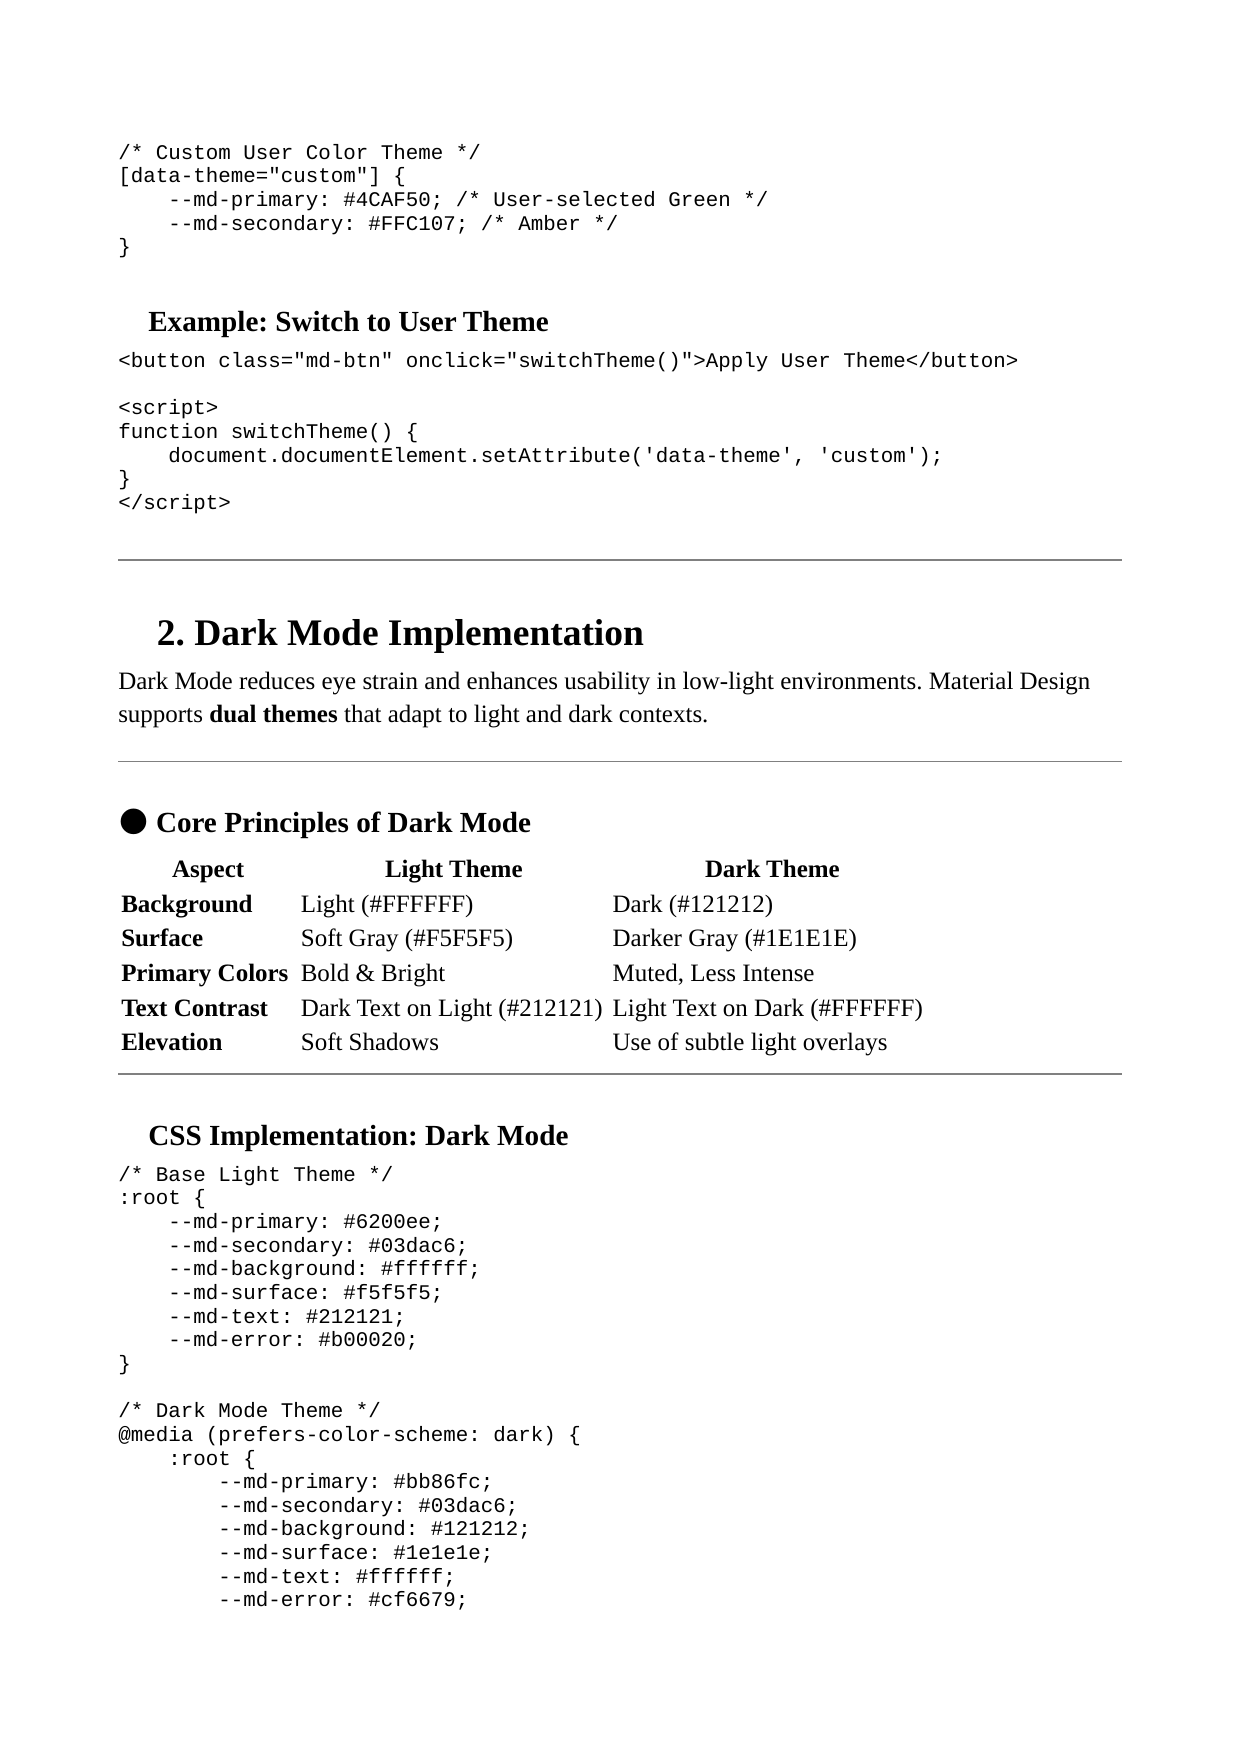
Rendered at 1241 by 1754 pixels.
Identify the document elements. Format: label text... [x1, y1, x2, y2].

text <script> [118, 397, 1122, 421]
text /* Base Light Theme */ [118, 1164, 1122, 1187]
table_cell Text Contrast [118, 990, 298, 1024]
table_header Dark Theme [610, 851, 935, 886]
text @media (prefers-color-scheme: dark) { [118, 1424, 1122, 1447]
text --md-secondary: #03dac6; [118, 1495, 1122, 1518]
text } [118, 236, 1122, 260]
text </script> [118, 492, 1122, 516]
table_cell Bold & Bright [298, 955, 609, 990]
table_cell Dark Text on Light (#212121) [298, 990, 609, 1024]
table_cell Surface [118, 921, 298, 955]
table_cell Background [118, 886, 298, 921]
table_header Aspect [118, 851, 298, 886]
subtitle 🌑 Core Principles of Dark Mode [118, 805, 1122, 839]
text function switchTheme() { [118, 421, 1122, 445]
text --md-background: #ffffff; [118, 1258, 1122, 1282]
table_cell Light (#FFFFFF) [298, 886, 609, 921]
text document.documentElement.setAttribute('data-theme', 'custom'); [118, 445, 1122, 468]
text [data-theme="custom"] { [118, 165, 1122, 189]
text } [118, 1353, 1122, 1377]
text :root { [118, 1187, 1122, 1211]
text --md-error: #cf6679; [118, 1589, 1122, 1613]
table_cell Muted, Less Intense [610, 955, 935, 990]
text /* Dark Mode Theme */ [118, 1400, 1122, 1424]
text --md-text: #212121; [118, 1306, 1122, 1329]
text --md-primary: #4CAF50; /* User-selected Green */ [118, 189, 1122, 213]
text --md-error: #b00020; [118, 1329, 1122, 1353]
table_cell Primary Colors [118, 955, 298, 990]
table_cell Darker Gray (#1E1E1E) [610, 921, 935, 955]
text Dark Mode reduces eye strain and enhances usability in low-light environments. Material Design supports dual themes that adapt to light and dark contexts. [118, 666, 1122, 728]
text --md-secondary: #FFC107; /* Amber */ [118, 213, 1122, 236]
table_cell Light Text on Dark (#FFFFFF) [610, 990, 935, 1024]
table_cell Soft Gray (#F5F5F5) [298, 921, 609, 955]
text <button class="md-btn" onclick="switchTheme()">Apply User Theme</button> [118, 350, 1122, 374]
text --md-background: #121212; [118, 1518, 1122, 1542]
table_cell Use of subtle light overlays [610, 1024, 935, 1059]
table_cell Dark (#121212) [610, 886, 935, 921]
text --md-text: #ffffff; [118, 1566, 1122, 1589]
text } [118, 468, 1122, 492]
table_header Light Theme [298, 851, 609, 886]
table_cell Soft Shadows [298, 1024, 609, 1059]
text --md-surface: #1e1e1e; [118, 1542, 1122, 1566]
text :root { [118, 1447, 1122, 1471]
subtitle 📏 Example: Switch to User Theme [118, 304, 1122, 338]
table_cell Elevation [118, 1024, 298, 1059]
text --md-primary: #bb86fc; [118, 1471, 1122, 1495]
subtitle ✅ 2. Dark Mode Implementation [118, 610, 1122, 653]
subtitle 📐 CSS Implementation: Dark Mode [118, 1118, 1122, 1151]
text /* Custom User Color Theme */ [118, 142, 1122, 165]
text --md-primary: #6200ee; [118, 1211, 1122, 1235]
text --md-secondary: #03dac6; [118, 1235, 1122, 1258]
text --md-surface: #f5f5f5; [118, 1282, 1122, 1306]
